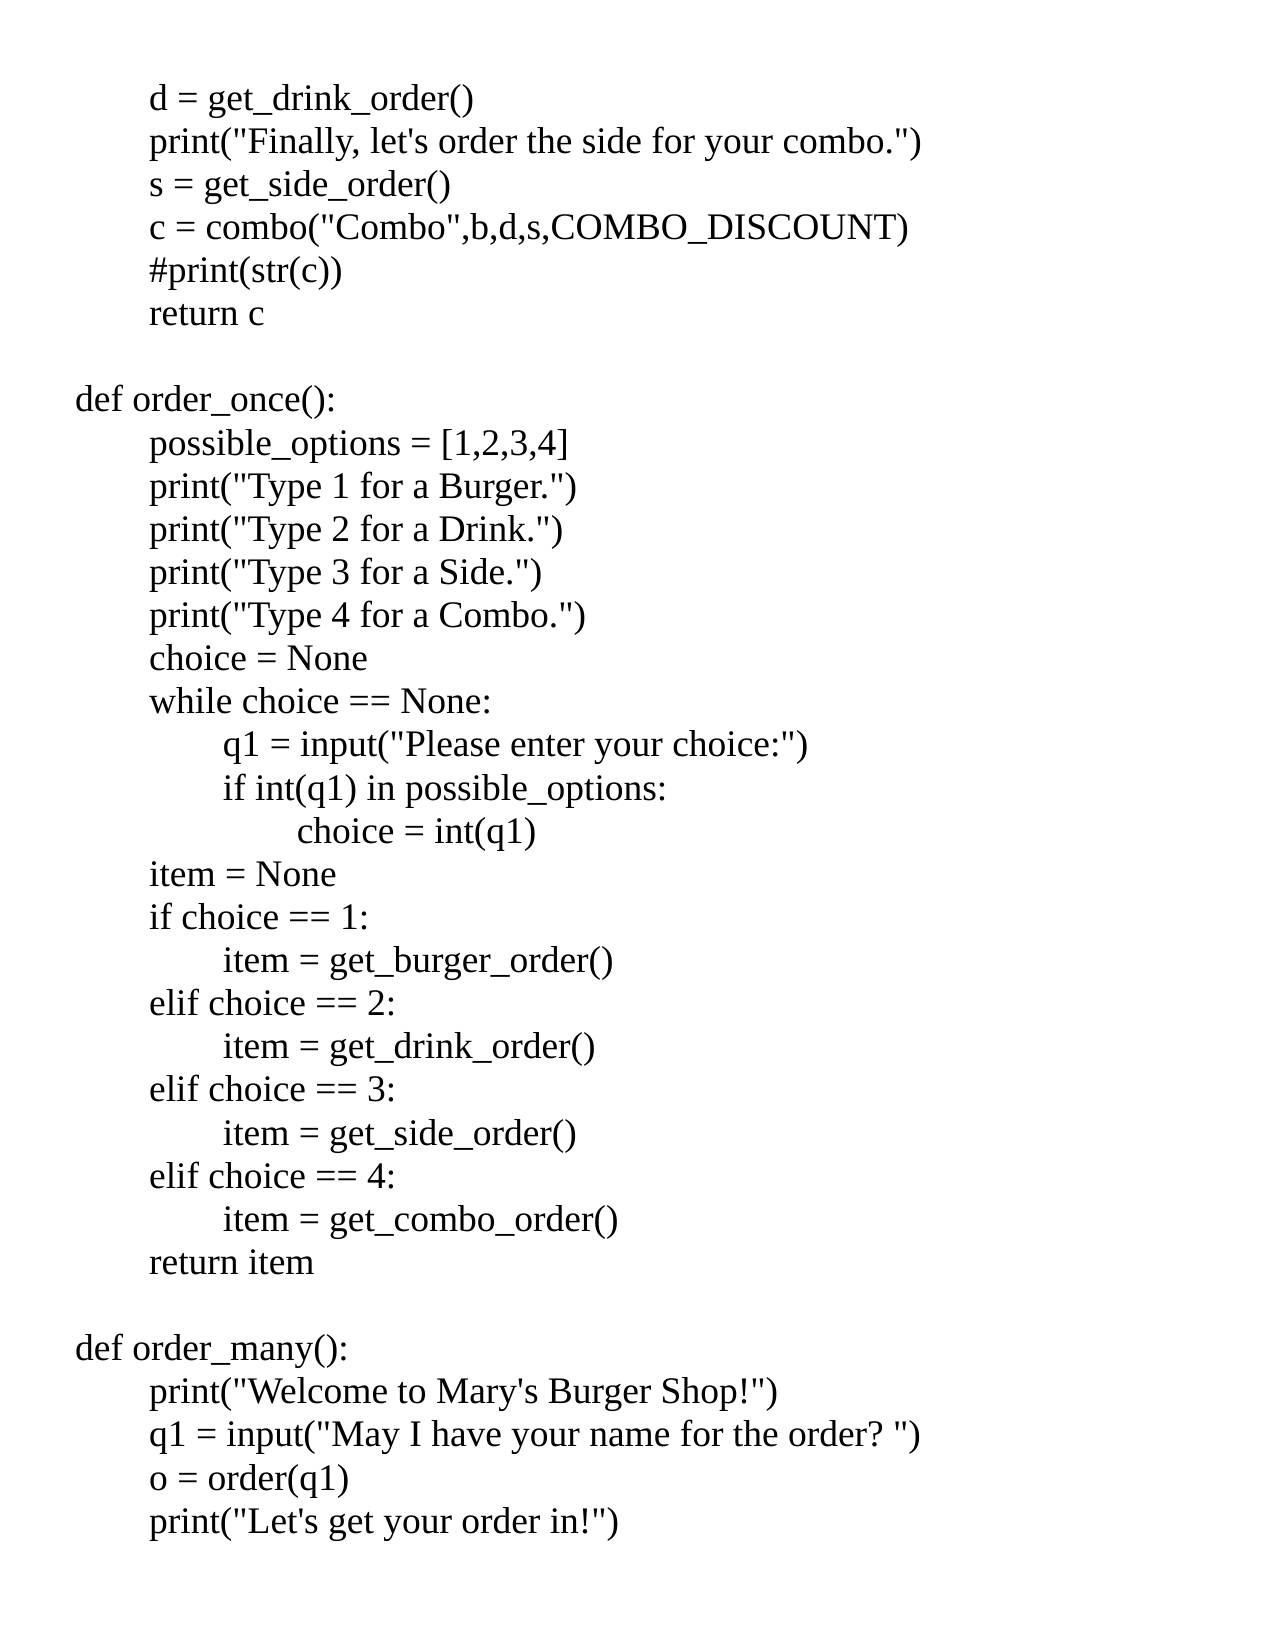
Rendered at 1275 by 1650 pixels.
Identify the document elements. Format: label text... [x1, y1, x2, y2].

text print("Type 2 for a Drink.") [75, 506, 1200, 549]
text print("Finally, let's order the side for your combo.") [75, 118, 1200, 161]
text elif choice == 2: [75, 981, 1200, 1024]
text print("Welcome to Mary's Burger Shop!") [75, 1369, 1200, 1412]
text print("Type 3 for a Side.") [75, 549, 1200, 592]
text while choice == None: [75, 679, 1200, 722]
text d = get_drink_order() [75, 75, 1200, 118]
text o = order(q1) [75, 1455, 1200, 1498]
text possible_options = [1,2,3,4] [75, 420, 1200, 463]
text choice = None [75, 636, 1200, 679]
text print("Type 4 for a Combo.") [75, 592, 1200, 636]
text c = combo("Combo",b,d,s,COMBO_DISCOUNT) [75, 204, 1200, 247]
text elif choice == 4: [75, 1153, 1200, 1196]
text elif choice == 3: [75, 1067, 1200, 1110]
text choice = int(q1) [75, 808, 1200, 851]
text item = get_burger_order() [75, 937, 1200, 981]
text if int(q1) in possible_options: [75, 765, 1200, 808]
text q1 = input("May I have your name for the order? ") [75, 1412, 1200, 1455]
text def order_once(): [75, 377, 1200, 420]
text q1 = input("Please enter your choice:") [75, 722, 1200, 765]
text if choice == 1: [75, 894, 1200, 937]
text print("Let's get your order in!") [75, 1498, 1200, 1541]
text print("Type 1 for a Burger.") [75, 463, 1200, 506]
text return c [75, 291, 1200, 334]
text item = get_combo_order() [75, 1196, 1200, 1239]
text return item [75, 1239, 1200, 1282]
text item = get_side_order() [75, 1110, 1200, 1153]
text def order_many(): [75, 1326, 1200, 1369]
text item = None [75, 851, 1200, 894]
text item = get_drink_order() [75, 1024, 1200, 1067]
text #print(str(c)) [75, 247, 1200, 291]
text s = get_side_order() [75, 161, 1200, 204]
